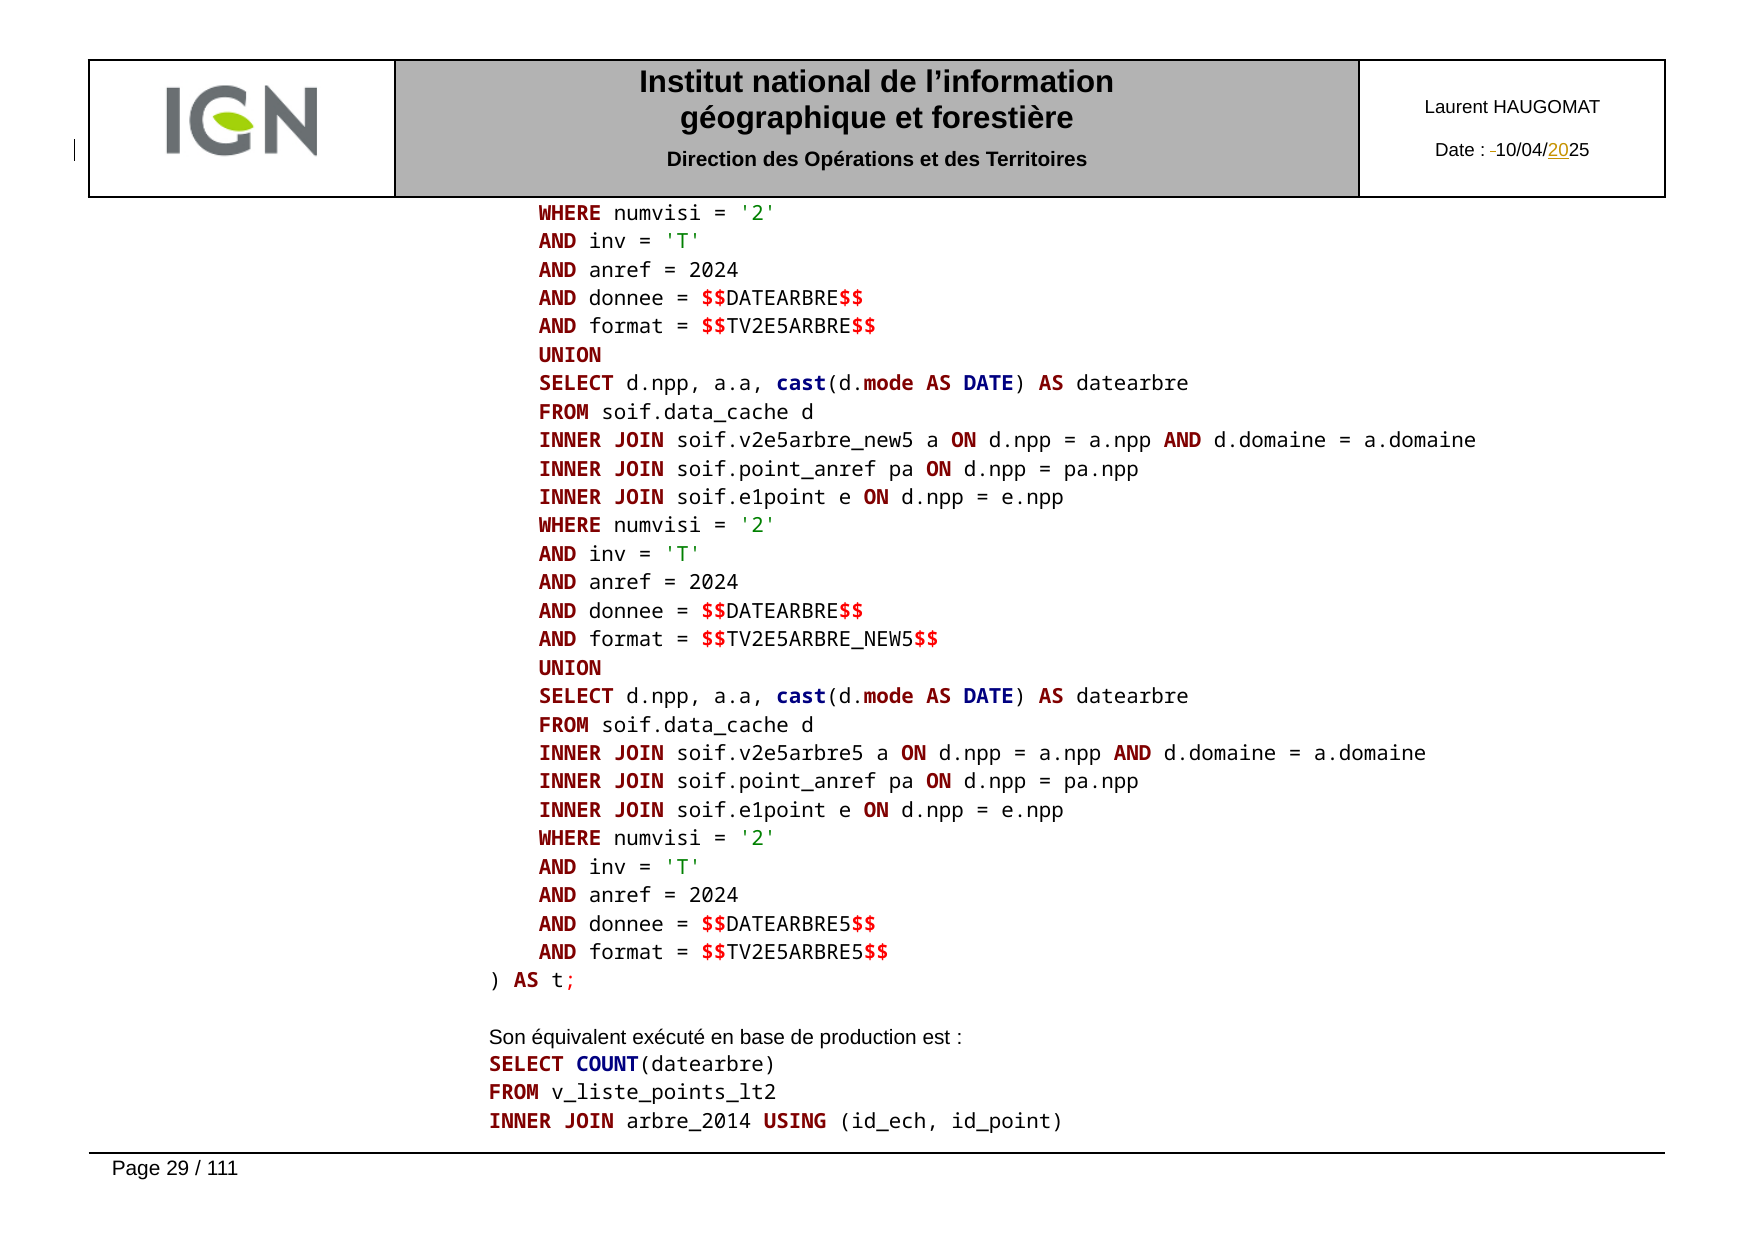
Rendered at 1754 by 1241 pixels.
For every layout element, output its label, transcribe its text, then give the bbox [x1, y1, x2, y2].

picture [141, 62, 343, 180]
table_cell [89, 198, 483, 1140]
table_cell WHERE numvisi = '2' AND inv = 'T' AND anref = 2024 AND donnee = $$DATEARBRE$$ AND format = $$TV2E5ARBRE$$ UNION SELECT d.npp, a.a, cast(d.mode AS DATE) AS datearbre FROM soif.data_cache d INNER JOIN soif.v2e5arbre_new5 a ON d.npp = a.npp AND d.domaine = a.domaine INNER JOIN soif.point_anref pa ON d.npp = pa.npp INNER JOIN soif.e1point e ON d.npp = e.npp WHERE numvisi = '2' AND inv = 'T' AND anref = 2024 AND donnee = $$DATEARBRE$$ AND format = $$TV2E5ARBRE_NEW5$$ UNION SELECT d.npp, a.a, cast(d.mode AS DATE) AS datearbre FROM soif.data_cache d INNER JOIN soif.v2e5arbre5 a ON d.npp = a.npp AND d.domaine = a.domaine INNER JOIN soif.point_anref pa ON d.npp = pa.npp INNER JOIN soif.e1point e ON d.npp = e.npp WHERE numvisi = '2' AND inv = 'T' AND anref = 2024 AND donnee = $$DATEARBRE5$$ AND format = $$TV2E5ARBRE5$$ ) AS t; Son équivalent exécuté en base de production est : SELECT COUNT(datearbre) FROM v_liste_points_lt2 INNER JOIN arbre_2014 USING (id_ech, id_point) [483, 198, 1665, 1140]
